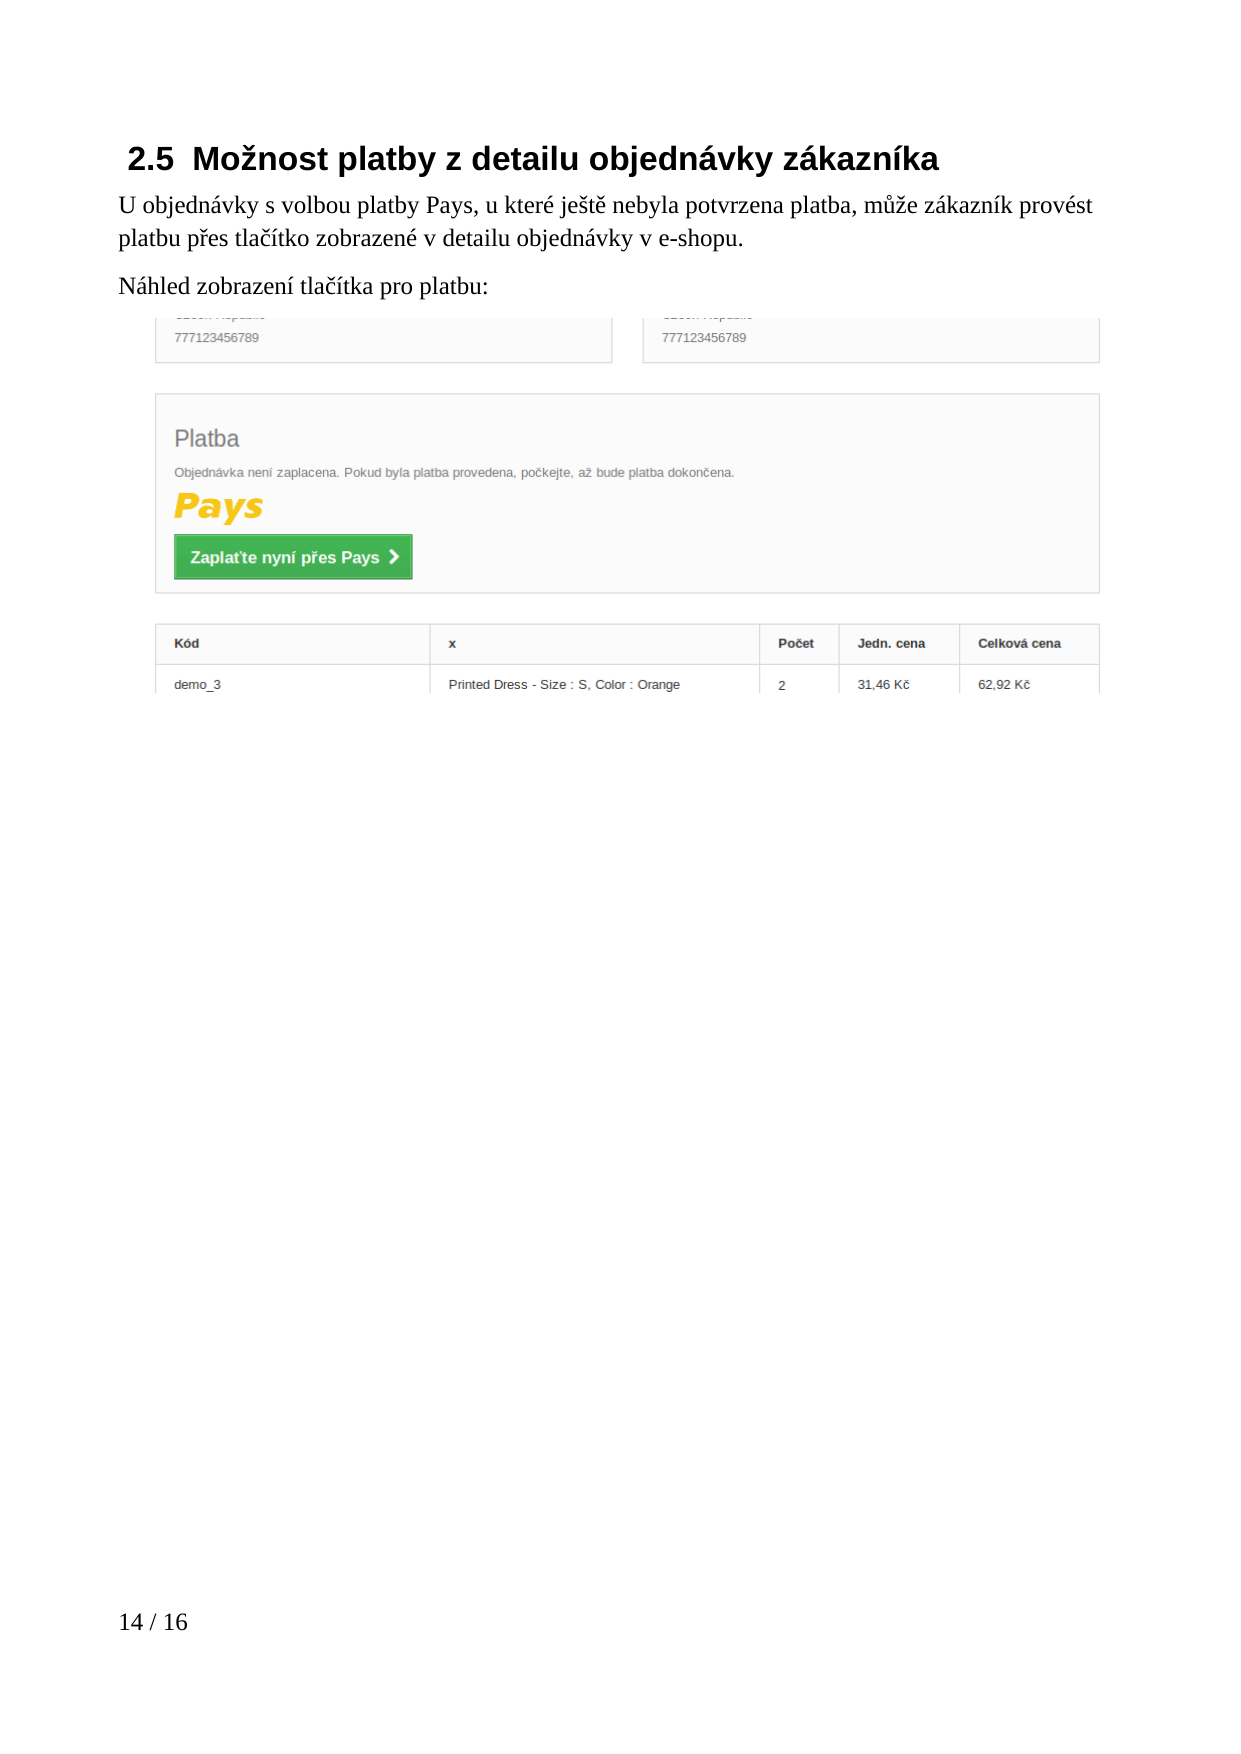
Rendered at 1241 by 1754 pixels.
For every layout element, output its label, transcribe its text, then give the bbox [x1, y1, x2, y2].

subtitle Možnost platby z detailu objednávky zákazníka [118, 139, 1122, 178]
text U objednávky s volbou platby Pays, u které ještě nebyla potvrzena platba, může zákazník provést platbu přes tlačítko zobrazené v detailu objednávky v e-shopu. [118, 190, 1122, 252]
text Náhled zobrazení tlačítka pro platbu: [118, 271, 1122, 299]
picture [118, 318, 1123, 693]
